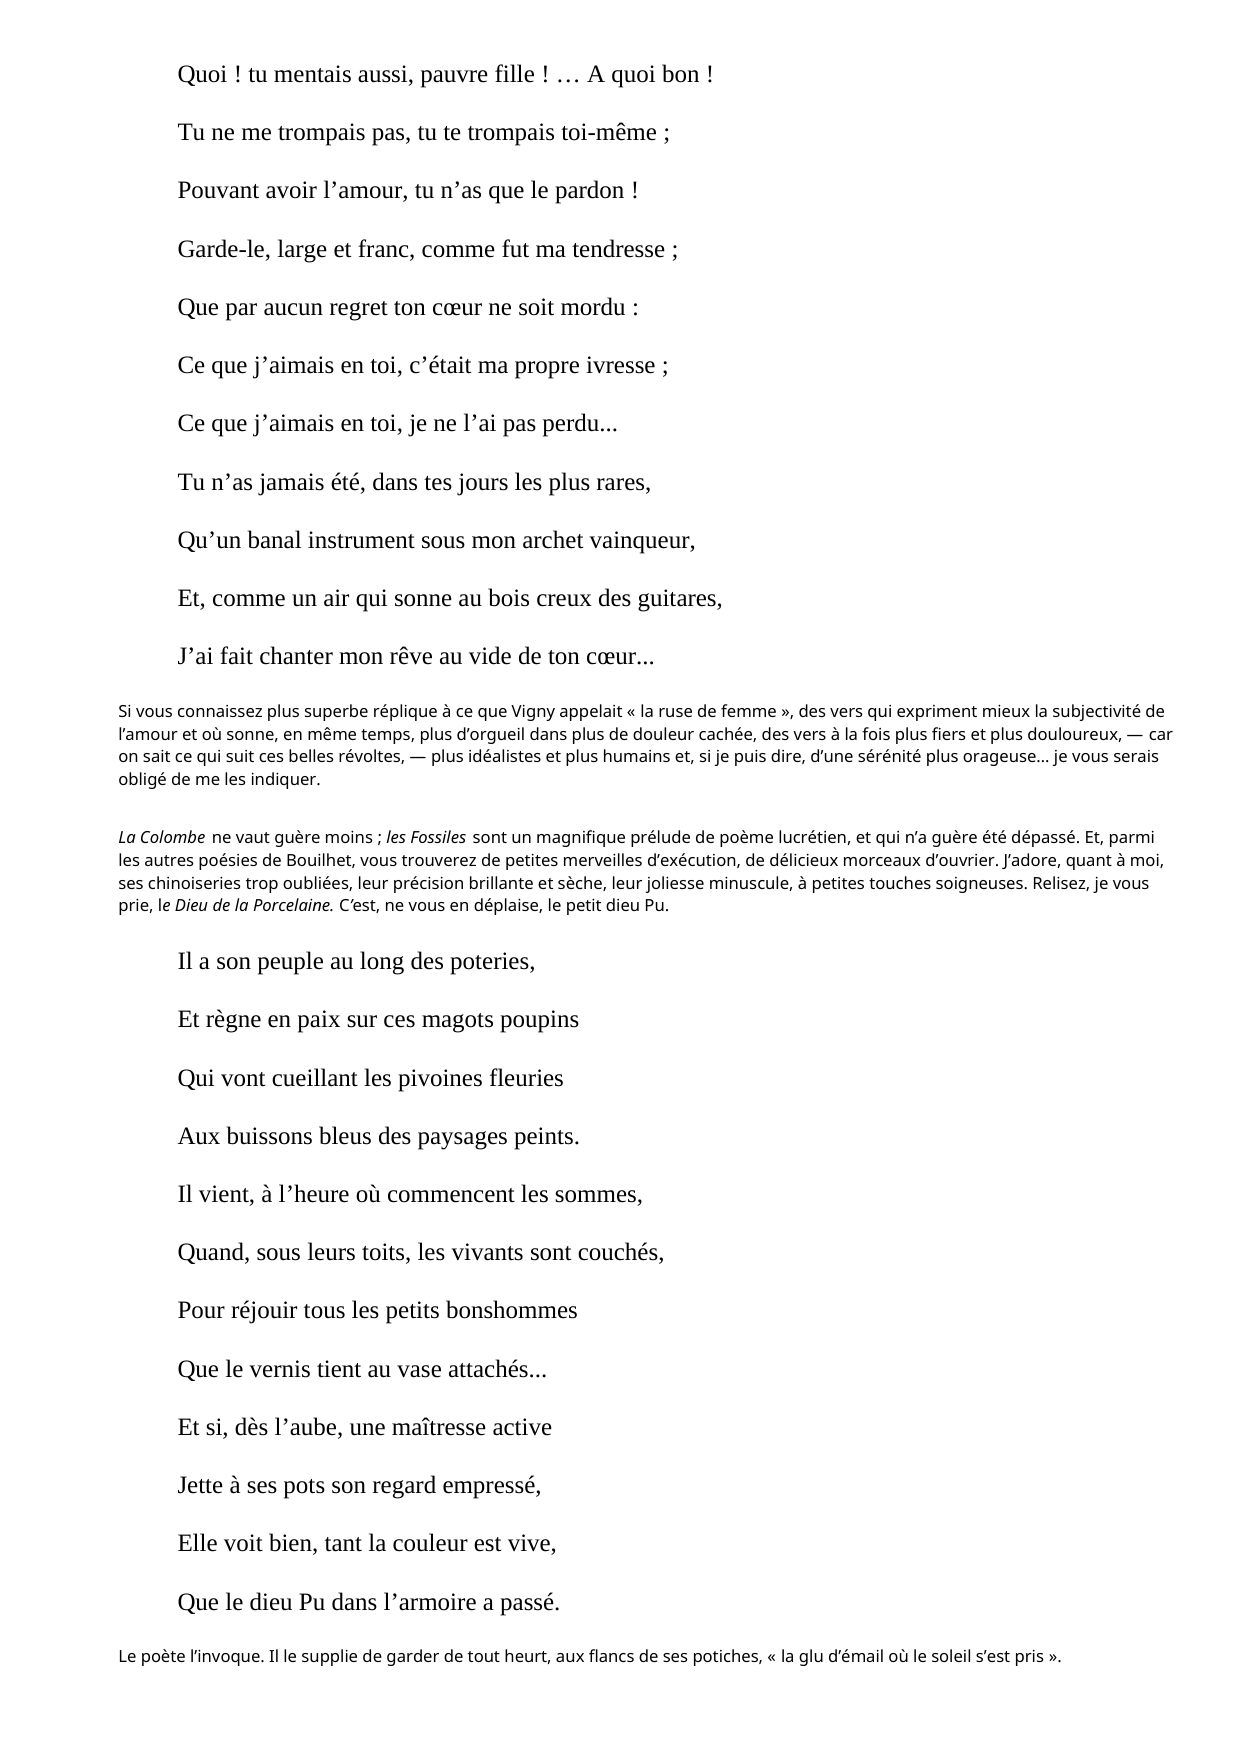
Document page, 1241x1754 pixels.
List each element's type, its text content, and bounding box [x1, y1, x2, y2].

text Quand, sous leurs toits, les vivants sont couchés, [177, 1237, 1122, 1266]
text Il a son peuple au long des poteries, [177, 946, 1122, 975]
text Pour réjouir tous les petits bonshommes [177, 1296, 1122, 1324]
text J’ai fait chanter mon rêve au vide de ton cœur... [177, 641, 1122, 670]
text Quoi ! tu mentais aussi, pauvre fille ! … A quoi bon ! [177, 59, 1122, 88]
text Qui vont cueillant les pivoines fleuries [177, 1063, 1122, 1091]
text La Colombe ne vaut guère moins ; les Fossiles sont un magnifique prélude de poème lucrétien, et qui n’a guère été dépassé. Et, parmi les autres poésies de Bouilhet, vous trouverez de petites merveilles d’exécution, de délicieux morceaux d’ouvrier. J’adore, quant à moi, ses chinoiseries trop oubliées, leur précision brillante et sèche, leur joliesse minuscule, à petites touches soigneuses. Relisez, je vous prie, le Dieu de la Porcelaine. C’est, ne vous en déplaise, le petit dieu Pu. [118, 820, 1181, 917]
text Et, comme un air qui sonne au bois creux des guitares, [177, 583, 1122, 612]
text Ce que j’aimais en toi, c’était ma propre ivresse ; [177, 350, 1122, 379]
text Tu ne me trompais pas, tu te trompais toi-même ; [177, 117, 1122, 146]
text Qu’un banal instrument sous mon archet vainqueur, [177, 525, 1122, 554]
text Et si, dès l’aube, une maîtresse active [177, 1412, 1122, 1441]
text Que le vernis tient au vase attachés... [177, 1354, 1122, 1383]
text Le poète l’invoque. Il le supplie de garder de tout heurt, aux flancs de ses potiches, « la glu d’émail où le soleil s’est pris ». [118, 1645, 1181, 1668]
text Il vient, à l’heure où commencent les sommes, [177, 1179, 1122, 1208]
text Elle voit bien, tant la couleur est vive, [177, 1528, 1122, 1557]
text Et règne en paix sur ces magots poupins [177, 1004, 1122, 1033]
text Pouvant avoir l’amour, tu n’as que le pardon ! [177, 176, 1122, 204]
text Tu n’as jamais été, dans tes jours les plus rares, [177, 467, 1122, 495]
text Aux buissons bleus des paysages peints. [177, 1121, 1122, 1150]
text Jette à ses pots son regard empressé, [177, 1470, 1122, 1499]
text Ce que j’aimais en toi, je ne l’ai pas perdu... [177, 408, 1122, 437]
text Si vous connaissez plus superbe réplique à ce que Vigny appelait « la ruse de femme », des vers qui expriment mieux la subjectivité de l’amour et où sonne, en même temps, plus d’orgueil dans plus de douleur cachée, des vers à la fois plus fiers et plus douloureux, — car on sait ce qui suit ces belles révoltes, — plus idéalistes et plus humains et, si je puis dire, d’une sérénité plus orageuse… je vous serais obligé de me les indiquer. [118, 699, 1181, 790]
text Garde-le, large et franc, comme fut ma tendresse ; [177, 234, 1122, 262]
text Que par aucun regret ton cœur ne soit mordu : [177, 292, 1122, 321]
text Que le dieu Pu dans l’armoire a passé. [177, 1587, 1122, 1616]
